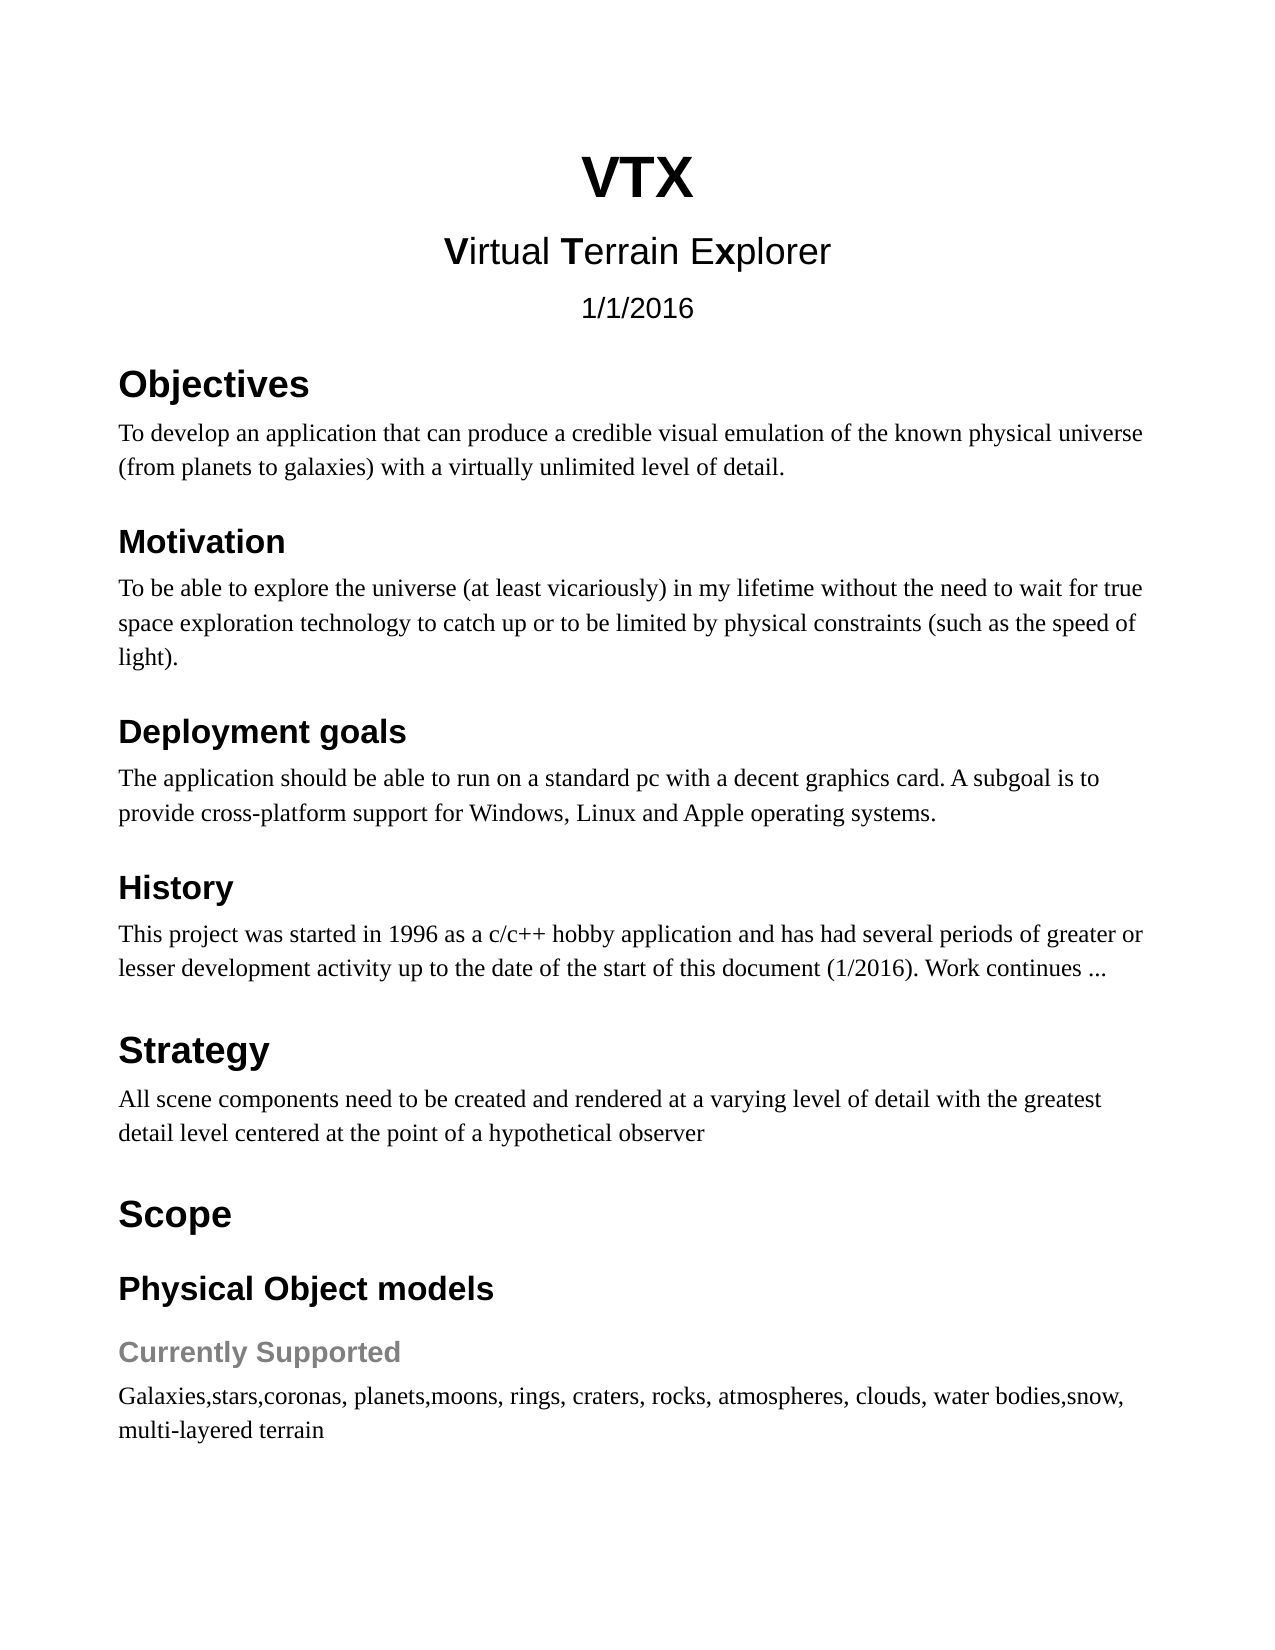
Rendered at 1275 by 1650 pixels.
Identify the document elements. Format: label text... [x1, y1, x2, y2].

subtitle Currently Supported [118, 1335, 1157, 1368]
subtitle History [118, 868, 1157, 907]
subtitle Motivation [118, 522, 1157, 561]
text To develop an application that can produce a credible visual emulation of the known physical universe (from planets to galaxies) with a virtually unlimited level of detail. [118, 418, 1157, 481]
subtitle Virtual Terrain Explorer [118, 229, 1157, 272]
subtitle Scope [118, 1192, 1157, 1236]
text Galaxies,stars,coronas, planets,moons, rings, craters, rocks, atmospheres, clouds, water bodies,snow, multi-layered terrain [118, 1381, 1157, 1444]
title VTX [118, 143, 1157, 210]
text The application should be able to run on a standard pc with a decent graphics card. A subgoal is to provide cross-platform support for Windows, Linux and Apple operating systems. [118, 763, 1157, 827]
subtitle Deployment goals [118, 712, 1157, 751]
subtitle Strategy [118, 1028, 1157, 1071]
text To be able to explore the universe (at least vicariously) in my lifetime without the need to wait for true space exploration technology to catch up or to be limited by physical constraints (such as the speed of light). [118, 573, 1157, 671]
text This project was started in 1996 as a c/c++ hobby application and has had several periods of greater or lesser development activity up to the date of the start of this document (1/2016). Work continues ... [118, 919, 1157, 982]
subtitle 1/1/2016 [118, 291, 1157, 324]
subtitle Objectives [118, 362, 1157, 406]
subtitle Physical Object models [118, 1269, 1157, 1308]
text All scene components need to be created and rendered at a varying level of detail with the greatest detail level centered at the point of a hypothetical observer [118, 1084, 1157, 1147]
